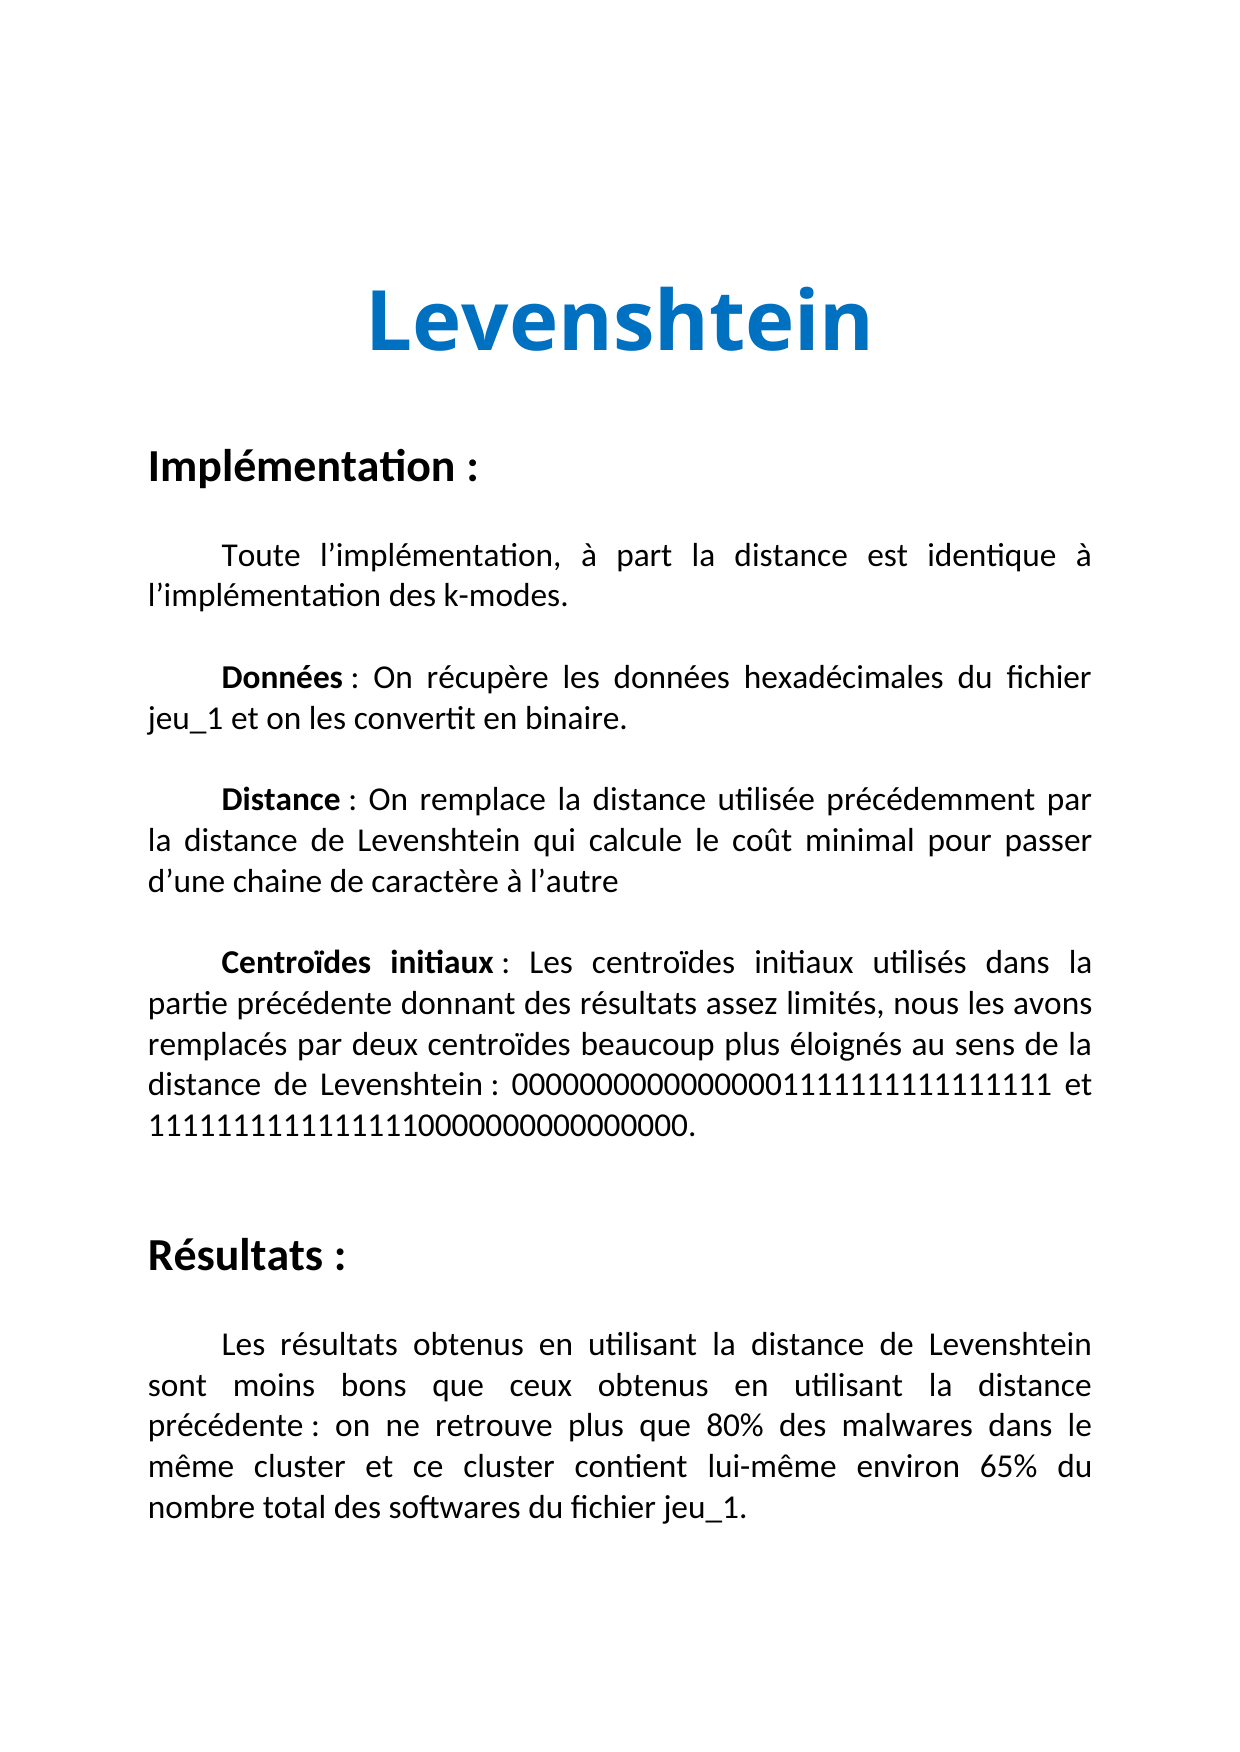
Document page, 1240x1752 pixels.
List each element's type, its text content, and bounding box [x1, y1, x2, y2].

text Levenshtein [148, 261, 1092, 375]
text Données : On récupère les données hexadécimales du fichier jeu_1 et on les convertit en binaire. [148, 656, 1092, 737]
text Implémentation : [148, 437, 1092, 493]
text Résultats : [148, 1226, 1092, 1282]
text Toute l’implémentation, à part la distance est identique à l’implémentation des k-modes. [148, 534, 1092, 615]
text Centroïdes initiaux : Les centroïdes initiaux utilisés dans la partie précédente donnant des résultats assez limités, nous les avons remplacés par deux centroïdes beaucoup plus éloignés au sens de la distance de Levenshtein : 00000000000000001111111111111111 et 11111111111111110000000000000000. [148, 941, 1092, 1145]
text Distance : On remplace la distance utilisée précédemment par la distance de Levenshtein qui calcule le coût minimal pour passer d’une chaine de caractère à l’autre [148, 778, 1092, 900]
text Les résultats obtenus en utilisant la distance de Levenshtein sont moins bons que ceux obtenus en utilisant la distance précédente : on ne retrouve plus que 80% des malwares dans le même cluster et ce cluster contient lui-même environ 65% du nombre total des softwares du fichier jeu_1. [148, 1323, 1092, 1526]
